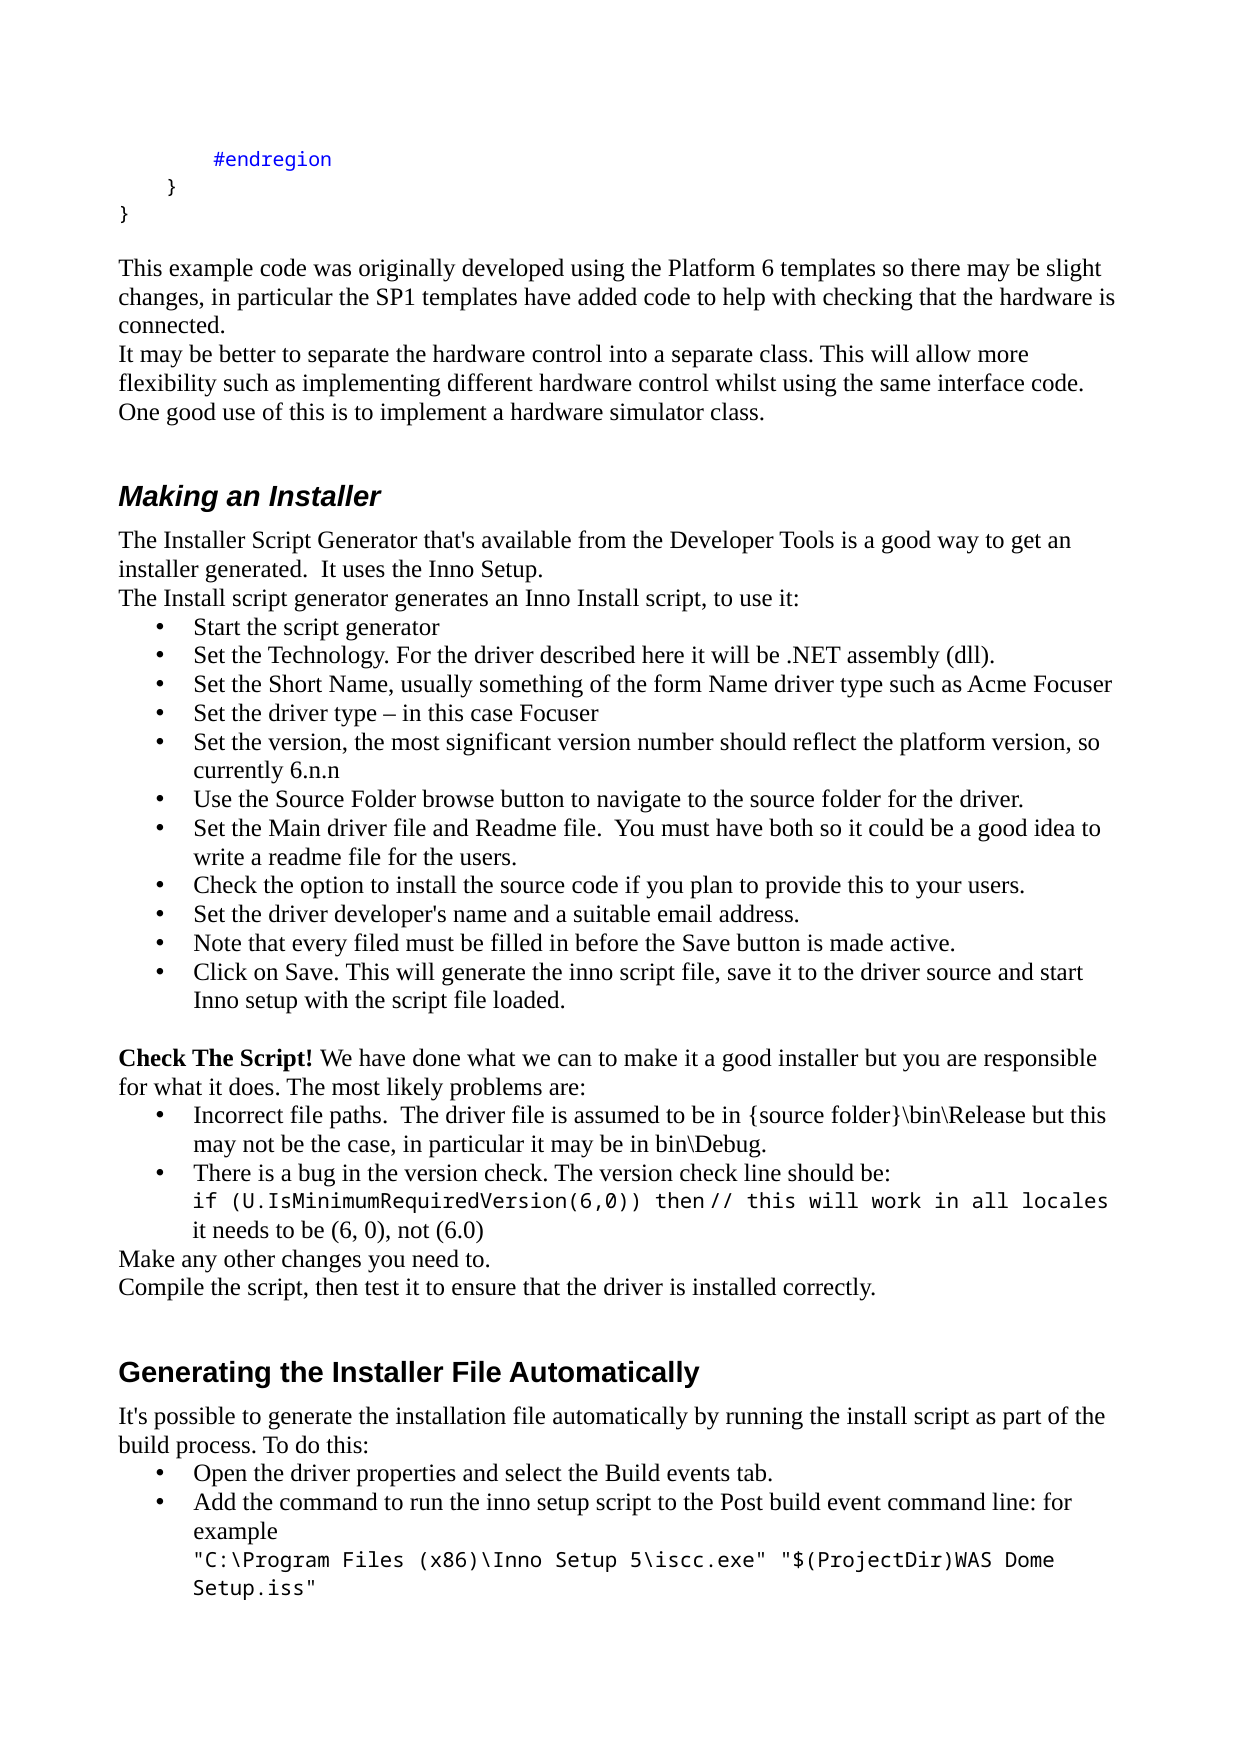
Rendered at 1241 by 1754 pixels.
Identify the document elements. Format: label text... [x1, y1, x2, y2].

text #endregion [118, 145, 1122, 172]
list There is a bug in the version check. The version check line should be: [156, 1158, 1122, 1187]
list Incorrect file paths. The driver file is assumed to be in {source folder}\bin\Release but this may not be the case, in particular it may be in bin\Debug. [156, 1100, 1122, 1158]
text This example code was originally developed using the Platform 6 templates so there may be slight changes, in particular the SP1 templates have added code to help with checking that the hardware is connected. [118, 253, 1122, 339]
text } [118, 172, 1122, 199]
text } [118, 199, 1122, 226]
list Set the Technology. For the driver described here it will be .NET assembly (dll). [156, 640, 1122, 669]
text Make any other changes you need to. [118, 1244, 1122, 1272]
list Set the version, the most significant version number should reflect the platform version, so currently 6.n.n [156, 727, 1122, 784]
subtitle Generating the Installer File Automatically [118, 1355, 1122, 1388]
text The Installer Script Generator that's available from the Developer Tools is a good way to get an installer generated. It uses the Inno Setup. [118, 525, 1122, 583]
list Use the Source Folder browse button to navigate to the source folder for the driver. [156, 784, 1122, 813]
list Set the Short Name, usually something of the form Name driver type such as Acme Focuser [156, 669, 1122, 698]
text it needs to be (6, 0), not (6.0) [192, 1215, 1122, 1244]
list Check the option to install the source code if you plan to provide this to your users. [156, 870, 1122, 899]
list Note that every filed must be filled in before the Save button is made active. [156, 928, 1122, 957]
list Add the command to run the inno setup script to the Post build event command line: for example [156, 1487, 1122, 1545]
text It's possible to generate the installation file automatically by running the install script as part of the build process. To do this: [118, 1401, 1122, 1458]
list Set the driver developer's name and a suitable email address. [156, 899, 1122, 928]
list Click on Save. This will generate the inno script file, save it to the driver source and start Inno setup with the script file loaded. [156, 957, 1122, 1014]
text Check The Script! We have done what we can to make it a good installer but you are responsible for what it does. The most likely problems are: [118, 1043, 1122, 1100]
text It may be better to separate the hardware control into a separate class. This will allow more flexibility such as implementing different hardware control whilst using the same interface code. One good use of this is to implement a hardware simulator class. [118, 339, 1122, 426]
list Open the driver properties and select the Build events tab. [156, 1458, 1122, 1487]
list Set the driver type – in this case Focuser [156, 698, 1122, 727]
subtitle Making an Installer [118, 479, 1122, 513]
text "C:\Program Files (x86)\Inno Setup 5\iscc.exe" "$(ProjectDir)WAS Dome Setup.iss" [192, 1545, 1122, 1602]
list Start the script generator [156, 612, 1122, 640]
text The Install script generator generates an Inno Install script, to use it: [118, 583, 1122, 612]
text if (U.IsMinimumRequiredVersion(6,0)) then // this will work in all locales [192, 1187, 1122, 1215]
text Compile the script, then test it to ensure that the driver is installed correctly. [118, 1272, 1122, 1301]
list Set the Main driver file and Readme file. You must have both so it could be a good idea to write a readme file for the users. [156, 813, 1122, 870]
